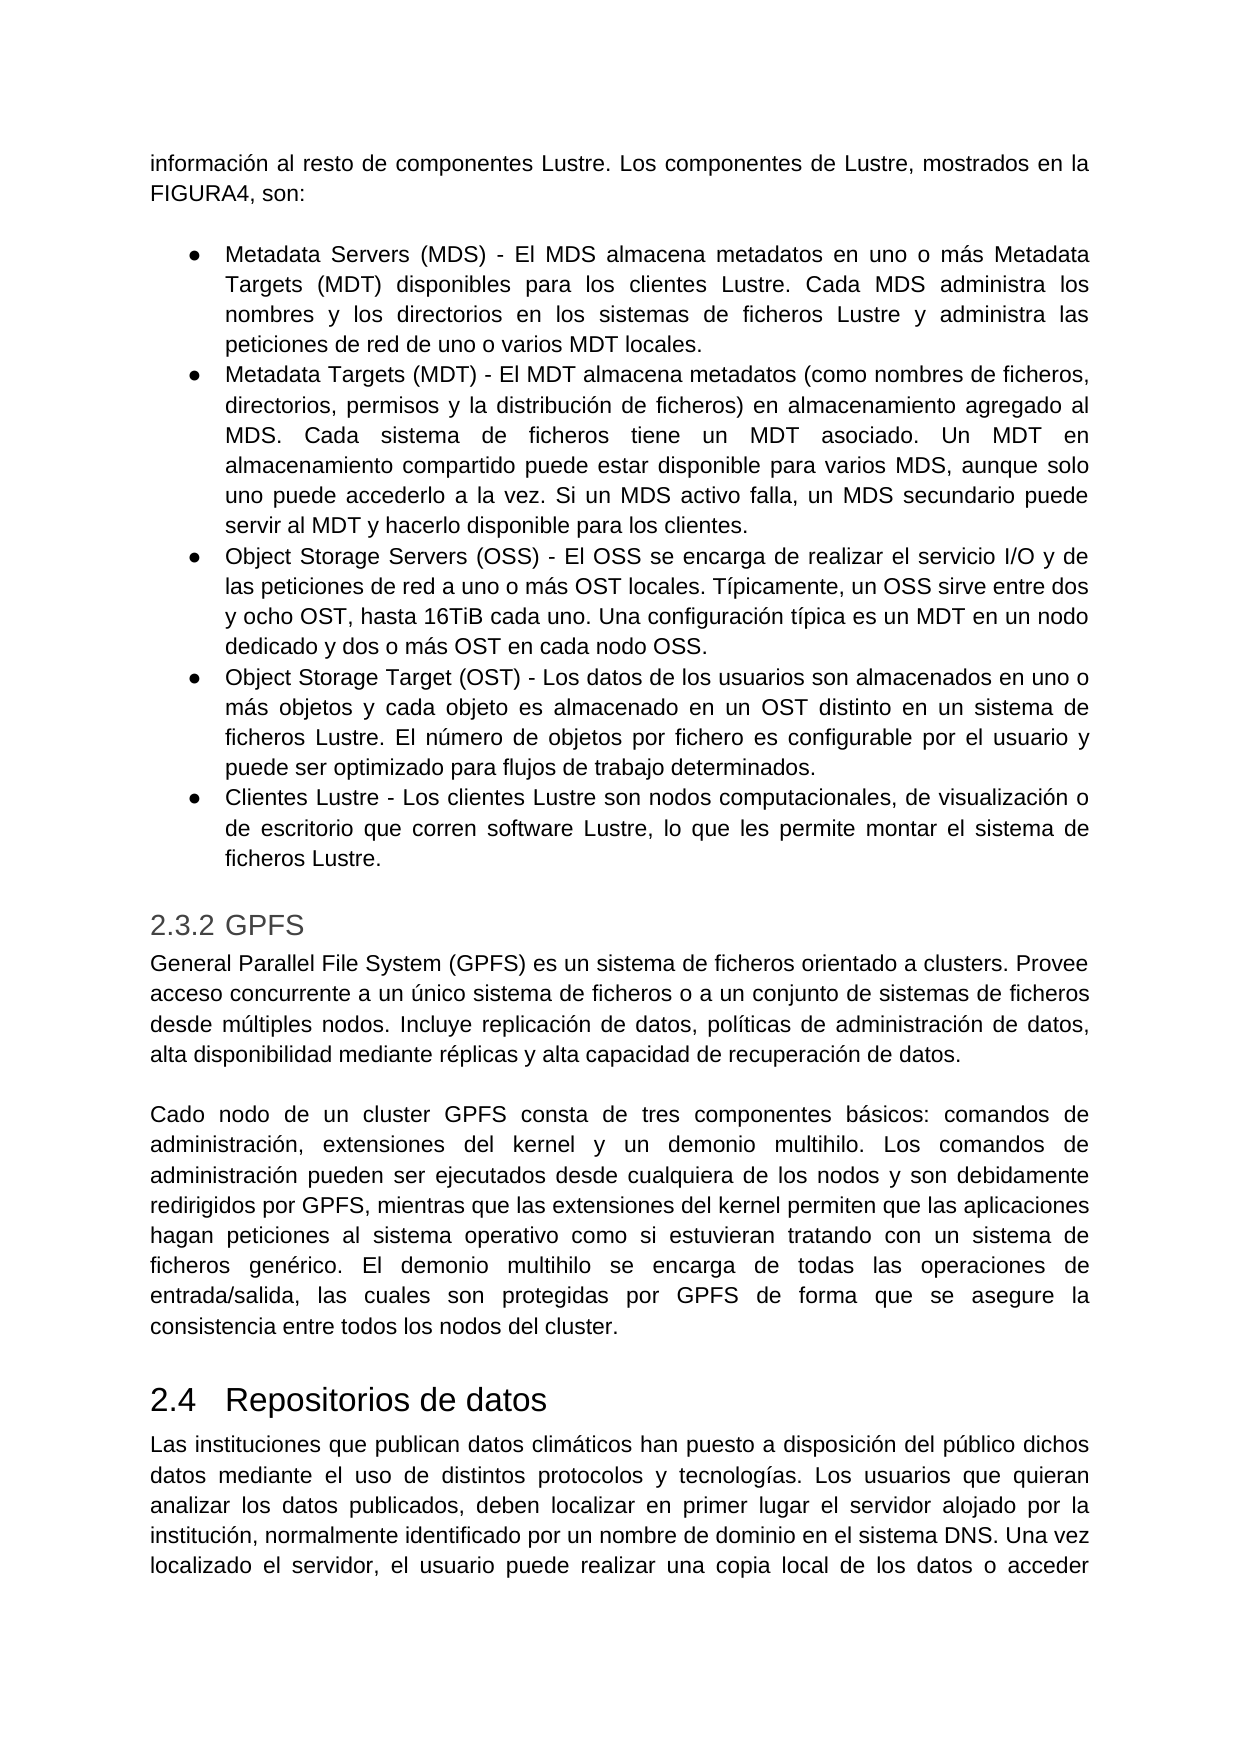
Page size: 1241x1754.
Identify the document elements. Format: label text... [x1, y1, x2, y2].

list Object Storage Target (OST) - Los datos de los usuarios son almacenados en uno o más objetos y cada objeto es almacenado en un OST distinto en un sistema de ficheros Lustre. El número de objetos por fichero es configurable por el usuario y puede ser optimizado para flujos de trabajo determinados. [187, 663, 1090, 781]
list Clientes Lustre - Los clientes Lustre son nodos computacionales, de visualización o de escritorio que corren software Lustre, lo que les permite montar el sistema de ficheros Lustre. [187, 784, 1090, 871]
list Metadata Servers (MDS) - El MDS almacena metadatos en uno o más Metadata Targets (MDT) disponibles para los clientes Lustre. Cada MDS administra los nombres y los directorios en los sistemas de ficheros Lustre y administra las peticiones de red de uno o varios MDT locales. [187, 241, 1090, 358]
text Las instituciones que publican datos climáticos han puesto a disposición del público dichos datos mediante el uso de distintos protocolos y tecnologías. Los usuarios que quieran analizar los datos publicados, deben localizar en primer lugar el servidor alojado por la institución, normalmente identificado por un nombre de dominio en el sistema DNS. Una vez localizado el servidor, el usuario puede realizar una copia local de los datos o acceder [150, 1431, 1090, 1578]
list Object Storage Servers (OSS) - El OSS se encarga de realizar el servicio I/O y de las peticiones de red a uno o más OST locales. Típicamente, un OSS sirve entre dos y ocho OST, hasta 16TiB cada uno. Una configuración típica es un MDT en un nodo dedicado y dos o más OST en cada nodo OSS. [187, 543, 1090, 660]
list Metadata Targets (MDT) - El MDT almacena metadatos (como nombres de ficheros, directorios, permisos y la distribución de ficheros) en almacenamiento agregado al MDS. Cada sistema de ficheros tiene un MDT asociado. Un MDT en almacenamiento compartido puede estar disponible para varios MDS, aunque solo uno puede accederlo a la vez. Si un MDS activo falla, un MDS secundario puede servir al MDT y hacerlo disponible para los clientes. [187, 361, 1090, 539]
subtitle Repositorios de datos [150, 1380, 1090, 1419]
text Cado nodo de un cluster GPFS consta de tres componentes básicos: comandos de administración, extensiones del kernel y un demonio multihilo. Los comandos de administración pueden ser ejecutados desde cualquiera de los nodos y son debidamente redirigidos por GPFS, mientras que las extensiones del kernel permiten que las aplicaciones hagan peticiones al sistema operativo como si estuvieran tratando con un sistema de ficheros genérico. El demonio multihilo se encarga de todas las operaciones de entrada/salida, las cuales son protegidas por GPFS de forma que se asegure la consistencia entre todos los nodos del cluster. [150, 1101, 1090, 1339]
subtitle GPFS [150, 908, 1090, 942]
text información al resto de componentes Lustre. Los componentes de Lustre, mostrados en la FIGURA4, son: [150, 150, 1090, 207]
text General Parallel File System (GPFS) es un sistema de ficheros orientado a clusters. Provee acceso concurrente a un único sistema de ficheros o a un conjunto de sistemas de ficheros desde múltiples nodos. Incluye replicación de datos, políticas de administración de datos, alta disponibilidad mediante réplicas y alta capacidad de recuperación de datos. [150, 950, 1090, 1067]
